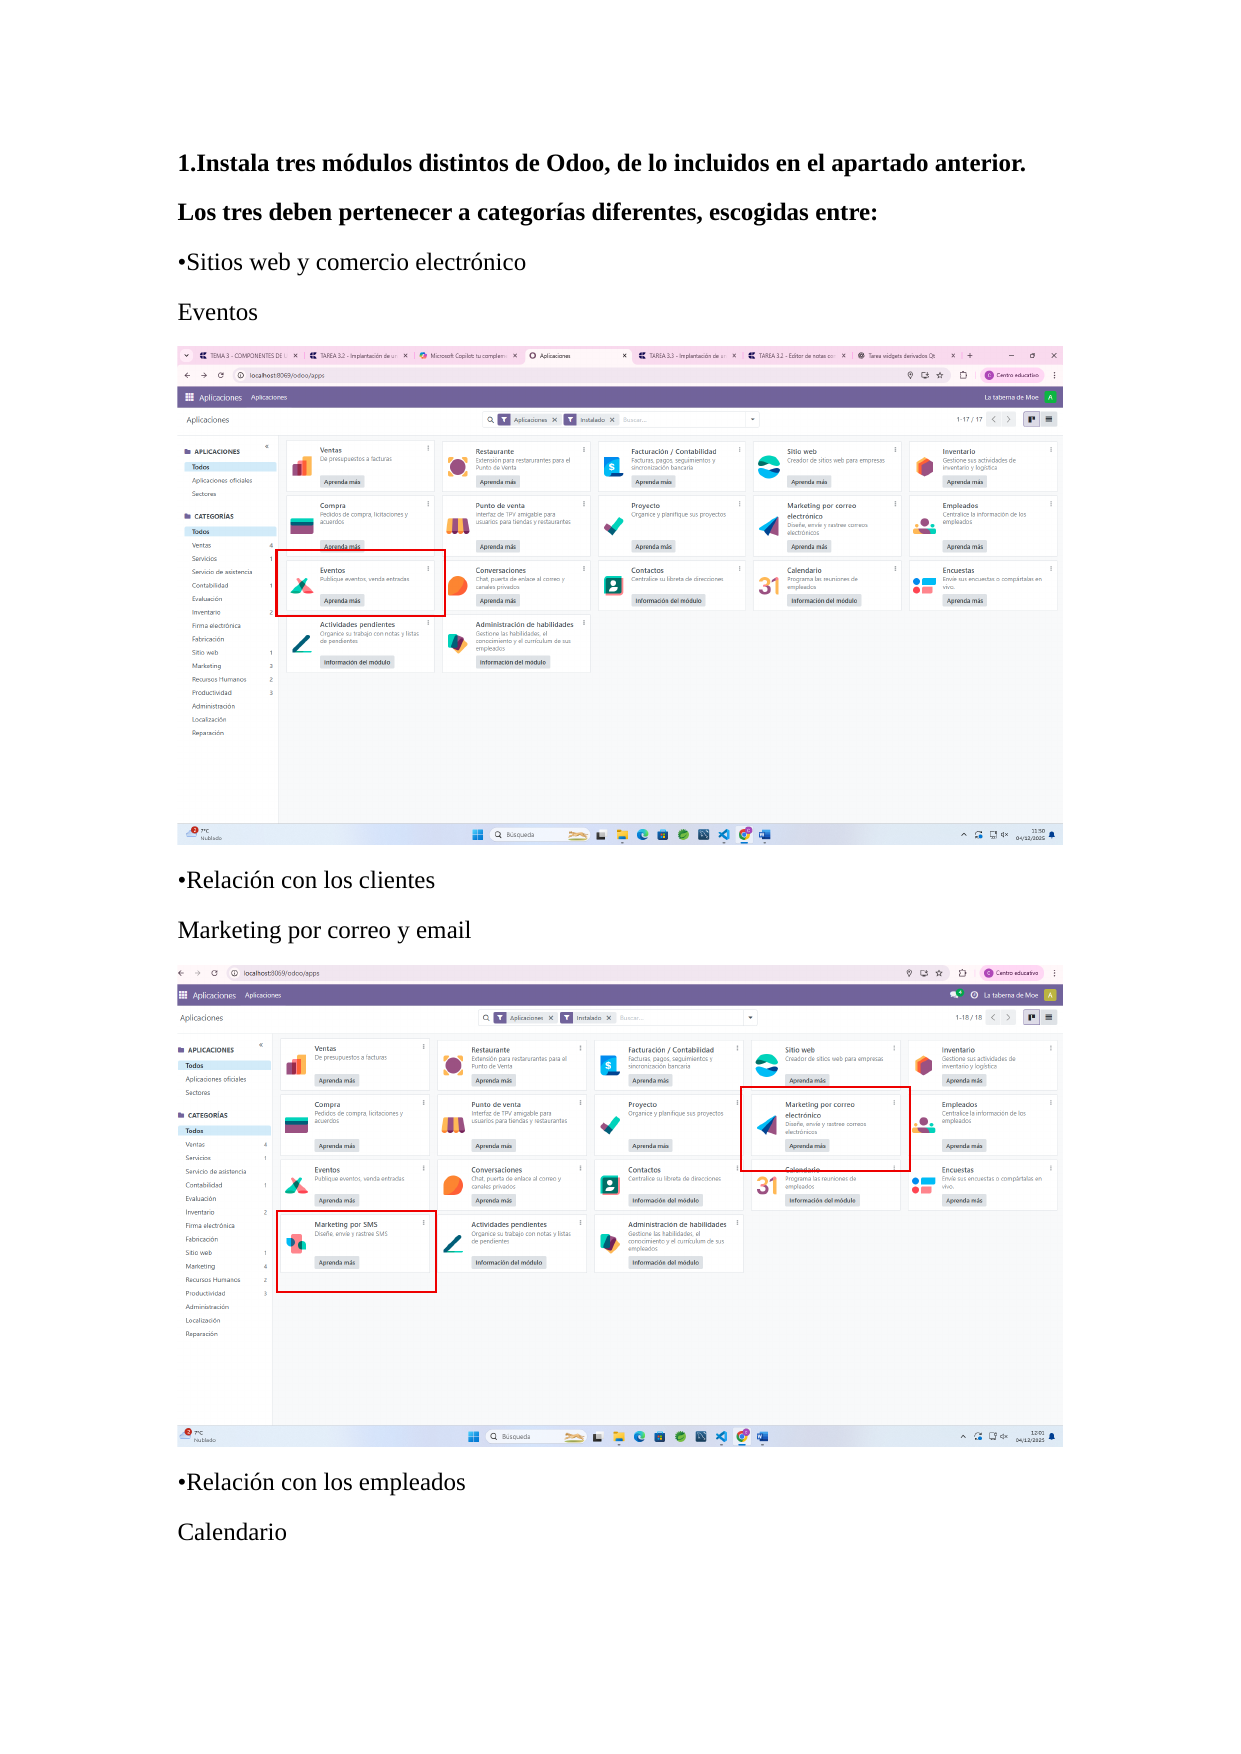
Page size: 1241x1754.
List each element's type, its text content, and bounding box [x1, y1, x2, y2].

text •Relación con los clientes [177, 866, 1063, 894]
text •Sitios web y comercio electrónico [177, 247, 1063, 276]
text Calendario [177, 1517, 1063, 1546]
text 1.Instala tres módulos distintos de Odoo, de lo incluidos en el apartado anterior. [177, 148, 1063, 176]
text •Relación con los empleados [177, 1467, 1063, 1496]
text Marketing por correo y email [177, 915, 1063, 944]
text Los tres deben pertenecer a categorías diferentes, escogidas entre: [177, 197, 1063, 226]
text Eventos [177, 297, 1063, 325]
